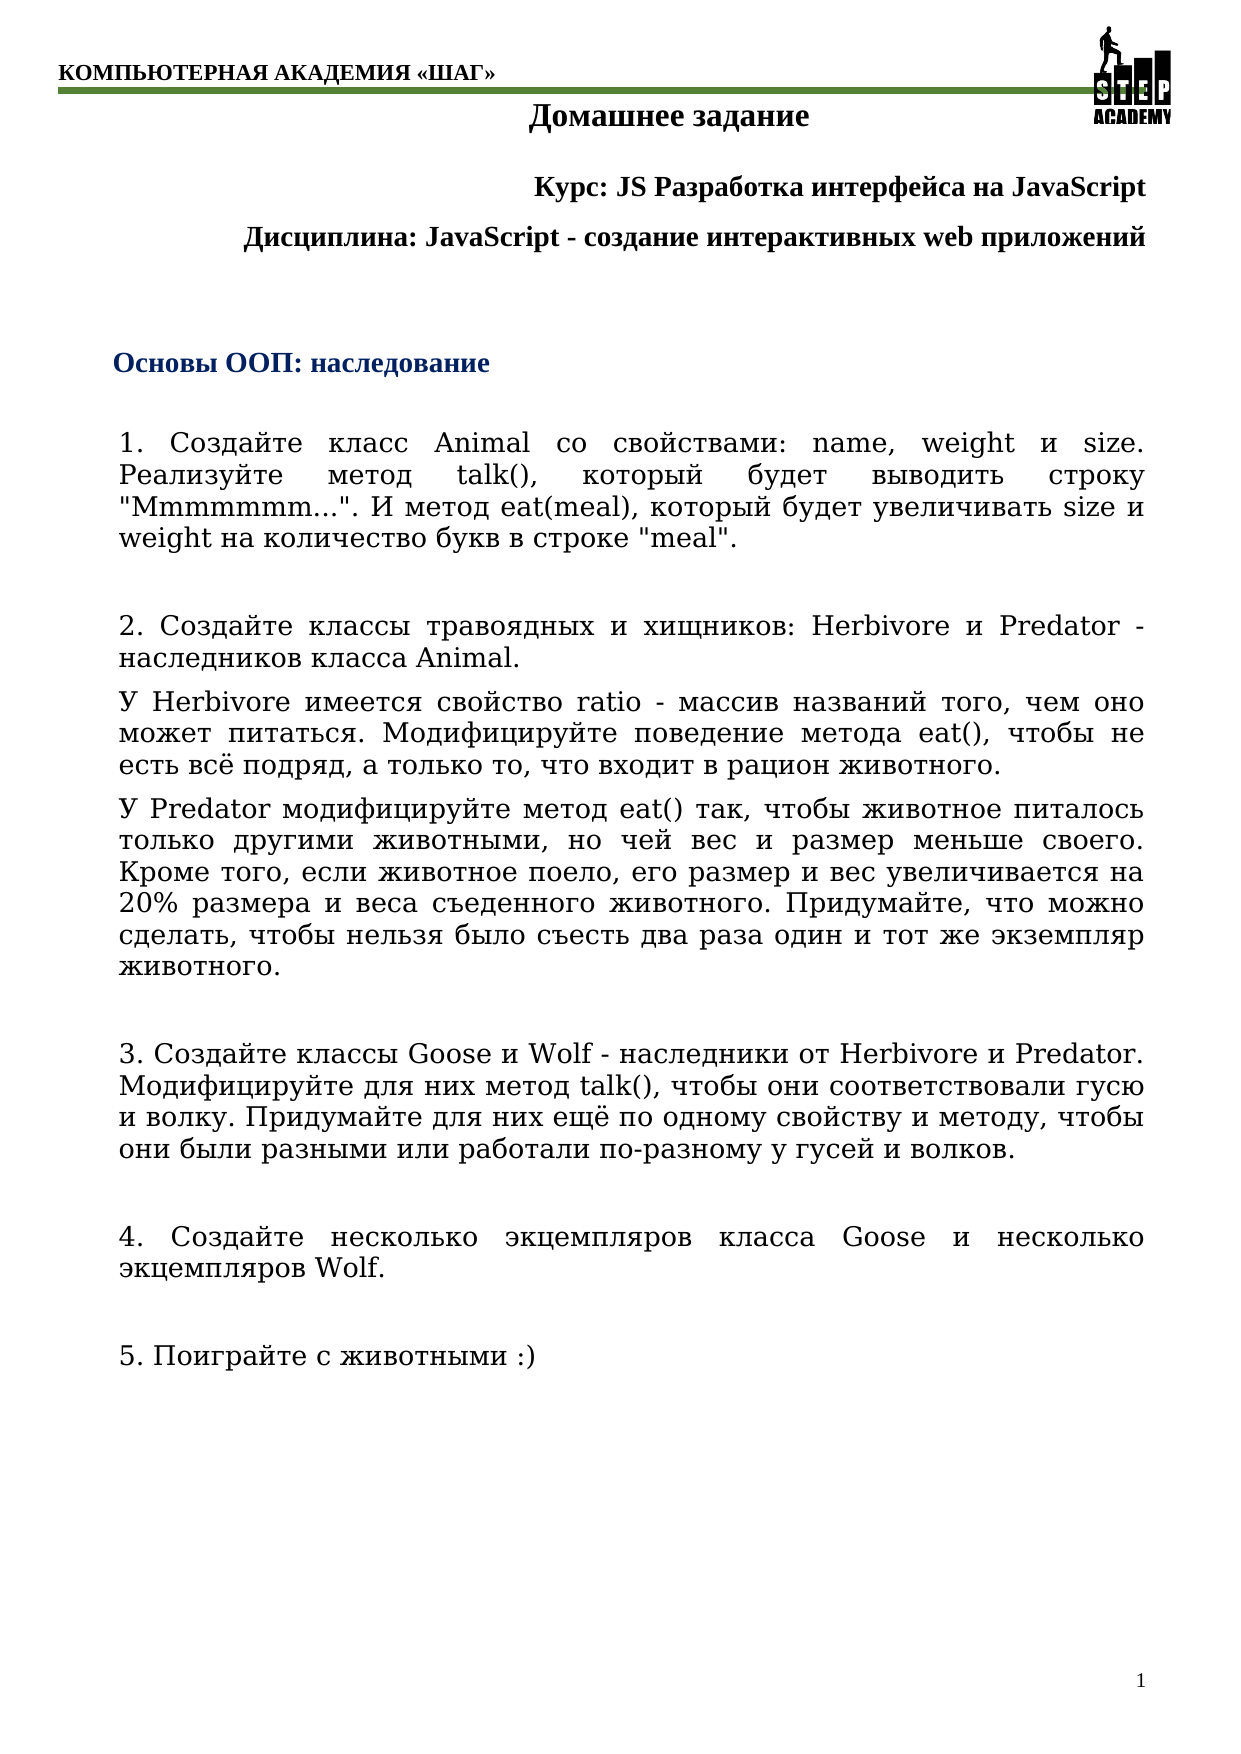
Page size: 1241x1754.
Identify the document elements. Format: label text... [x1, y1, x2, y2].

text 3. Создайте классы Goose и Wolf - наследники от Herbivore и Predator. Модифицируйте для них метод talk(), чтобы они соответствовали гусю и волку. Придумайте для них ещё по одному свойству и методу, чтобы они были разными или работали по-разному у гусей и волков. [118, 1039, 1146, 1165]
text 4. Создайте несколько экцемпляров класса Goose и несколько экцемпляров Wolf. [118, 1221, 1146, 1284]
text У Herbivore имеется свойство ratio - массив названий того, чем оно может питаться. Модифицируйте поведение метода eat(), чтобы не есть всё подряд, а только то, что входит в рацион животного. [118, 686, 1146, 781]
picture [1134, 26, 1173, 126]
text 5. Поиграйте с животными :) [118, 1341, 1146, 1372]
text У Predator модифицируйте метод eat() так, чтобы животное питалось только другими животными, но чей вес и размер меньше своего. Кроме того, если животное поело, его размер и вес увеличивается на 20% размера и веса съеденного животного. Придумайте, что можно сделать, чтобы нельзя было съесть два раза один и тот же экземпляр животного. [118, 793, 1146, 982]
text Курс: JS Разработка интерфейса на JavaScript [236, 169, 1146, 203]
text 1. Создайте класс Animal со свойствами: name, weight и size. Реализуйте метод talk(), который будет выводить строку "Mmmmmmm...". И метод eat(meal), который будет увеличивать size и weight на количество букв в строке "meal". [118, 428, 1146, 554]
text Основы ООП: наследование [112, 345, 1146, 378]
text 2. Создайте классы травоядных и хищников: Herbivore и Predator - наследников класса Animal. [118, 610, 1146, 673]
text Дисциплина: JavaScript - создание интерактивных web приложений [192, 219, 1146, 253]
